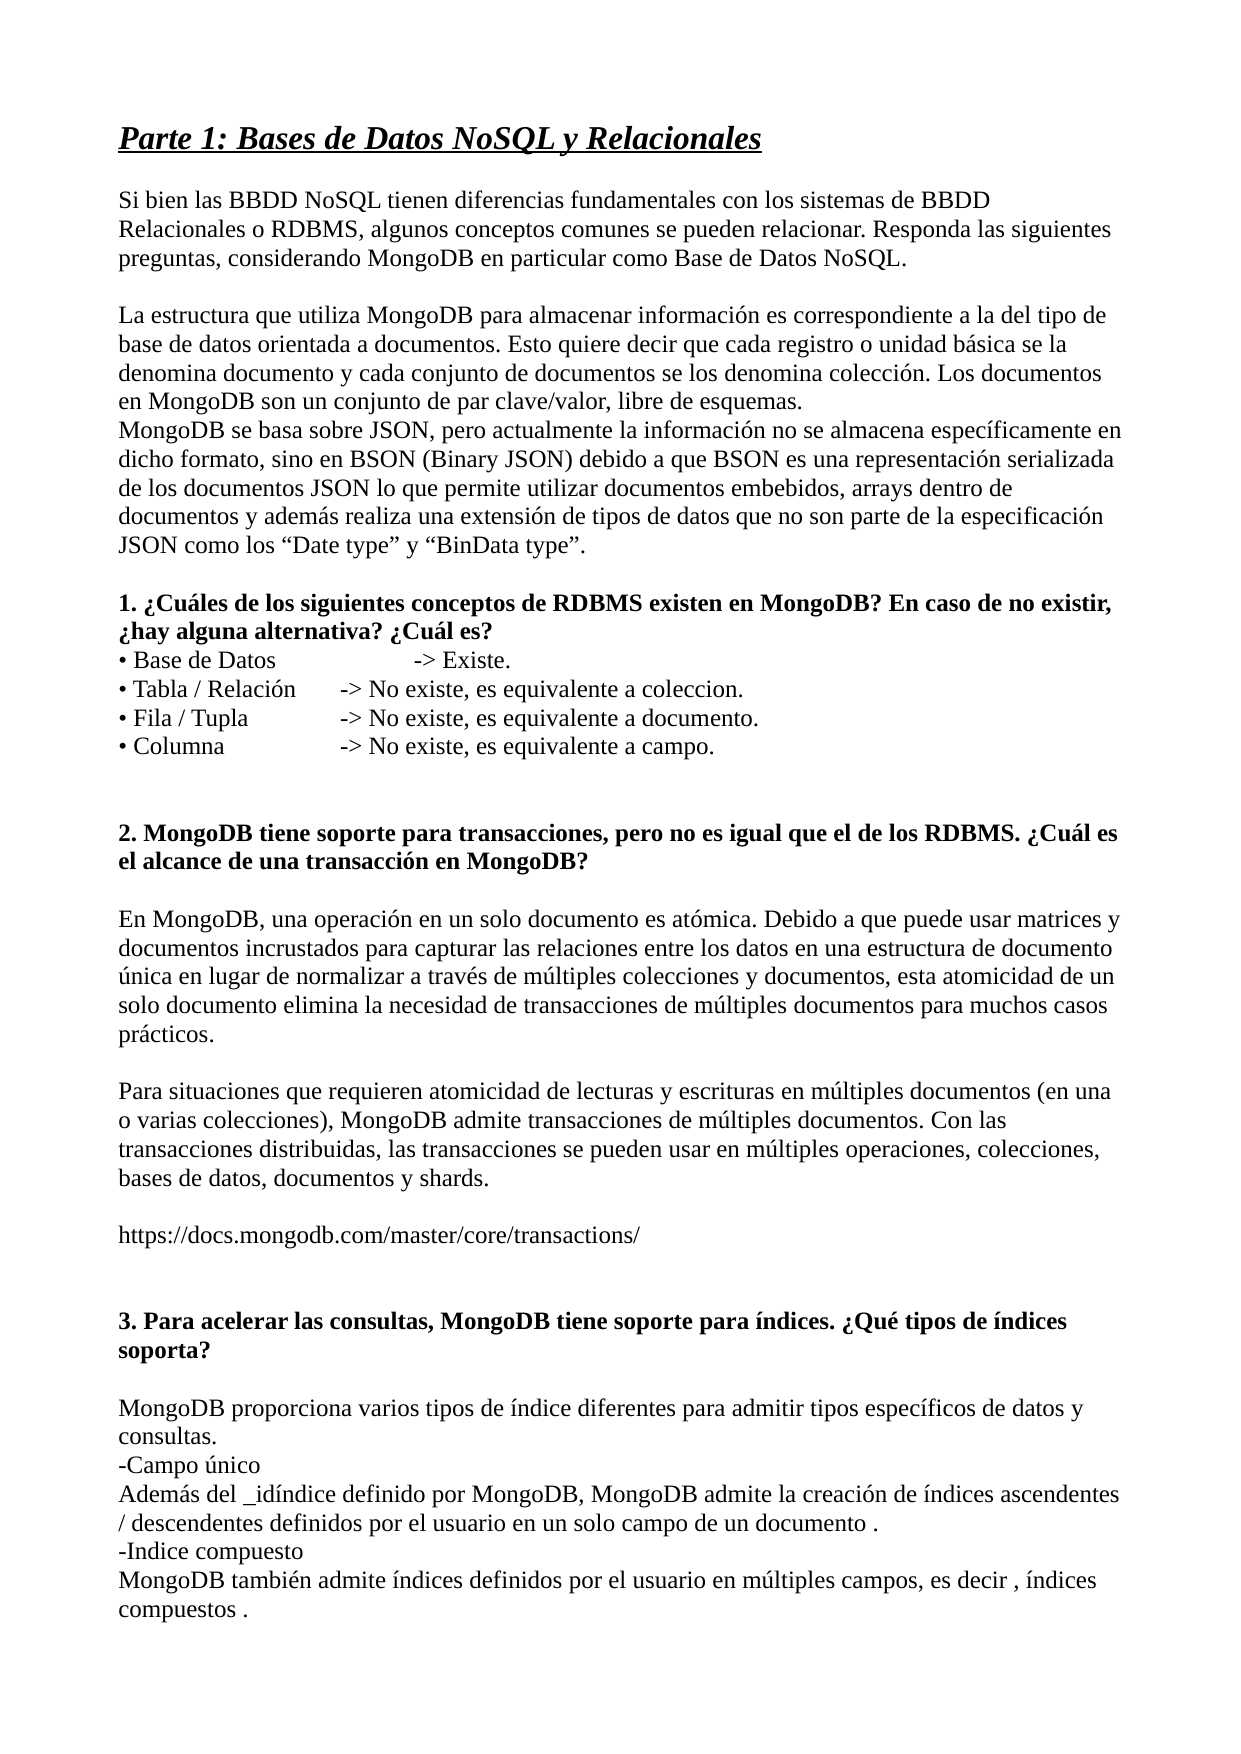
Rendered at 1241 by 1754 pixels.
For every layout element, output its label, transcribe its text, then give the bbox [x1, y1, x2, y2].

text -Campo único [118, 1450, 1122, 1479]
text MongoDB proporciona varios tipos de índice diferentes para admitir tipos específicos de datos y consultas. [118, 1393, 1122, 1450]
text • Fila / Tupla -> No existe, es equivalente a documento. [118, 703, 1122, 731]
text Para situaciones que requieren atomicidad de lecturas y escrituras en múltiples documentos (en una o varias colecciones), MongoDB admite transacciones de múltiples documentos. Con las transacciones distribuidas, las transacciones se pueden usar en múltiples operaciones, colecciones, bases de datos, documentos y shards. [118, 1076, 1122, 1191]
text MongoDB también admite índices definidos por el usuario en múltiples campos, es decir , índices compuestos . [118, 1565, 1122, 1623]
text Además del _idíndice definido por MongoDB, MongoDB admite la creación de índices ascendentes / descendentes definidos por el usuario en un solo campo de un documento . [118, 1479, 1122, 1536]
text En MongoDB, una operación en un solo documento es atómica. Debido a que puede usar matrices y documentos incrustados para capturar las relaciones entre los datos en una estructura de documento única en lugar de normalizar a través de múltiples colecciones y documentos, esta atomicidad de un solo documento elimina la necesidad de transacciones de múltiples documentos para muchos casos prácticos. [118, 904, 1122, 1048]
text -Indice compuesto [118, 1536, 1122, 1565]
text 3. Para acelerar las consultas, MongoDB tiene soporte para índices. ¿Qué tipos de índices soporta? [118, 1306, 1122, 1364]
text 2. MongoDB tiene soporte para transacciones, pero no es igual que el de los RDBMS. ¿Cuál es el alcance de una transacción en MongoDB? [118, 818, 1122, 875]
text MongoDB se basa sobre JSON, pero actualmente la información no se almacena específicamente en dicho formato, sino en BSON (Binary JSON) debido a que BSON es una representación serializada de los documentos JSON lo que permite utilizar documentos embebidos, arrays dentro de documentos y además realiza una extensión de tipos de datos que no son parte de la especificación JSON como los “Date type” y “BinData type”. [118, 415, 1122, 559]
text 1. ¿Cuáles de los siguientes conceptos de RDBMS existen en MongoDB? En caso de no existir, ¿hay alguna alternativa? ¿Cuál es? [118, 588, 1122, 645]
text Si bien las BBDD NoSQL tienen diferencias fundamentales con los sistemas de BBDD Relacionales o RDBMS, algunos conceptos comunes se pueden relacionar. Responda las siguientes preguntas, considerando MongoDB en particular como Base de Datos NoSQL. [118, 156, 1122, 271]
text https://docs.mongodb.com/master/core/transactions/ [118, 1220, 1122, 1249]
text Parte 1: Bases de Datos NoSQL y Relacionales [118, 118, 1122, 156]
text • Base de Datos -> Existe. [118, 645, 1122, 674]
text La estructura que utiliza MongoDB para almacenar información es correspondiente a la del tipo de base de datos orientada a documentos. Esto quiere decir que cada registro o unidad básica se la denomina documento y cada conjunto de documentos se los denomina colección. Los documentos en MongoDB son un conjunto de par clave/valor, libre de esquemas. [118, 300, 1122, 415]
text • Columna -> No existe, es equivalente a campo. [118, 731, 1122, 760]
text • Tabla / Relación -> No existe, es equivalente a coleccion. [118, 674, 1122, 703]
